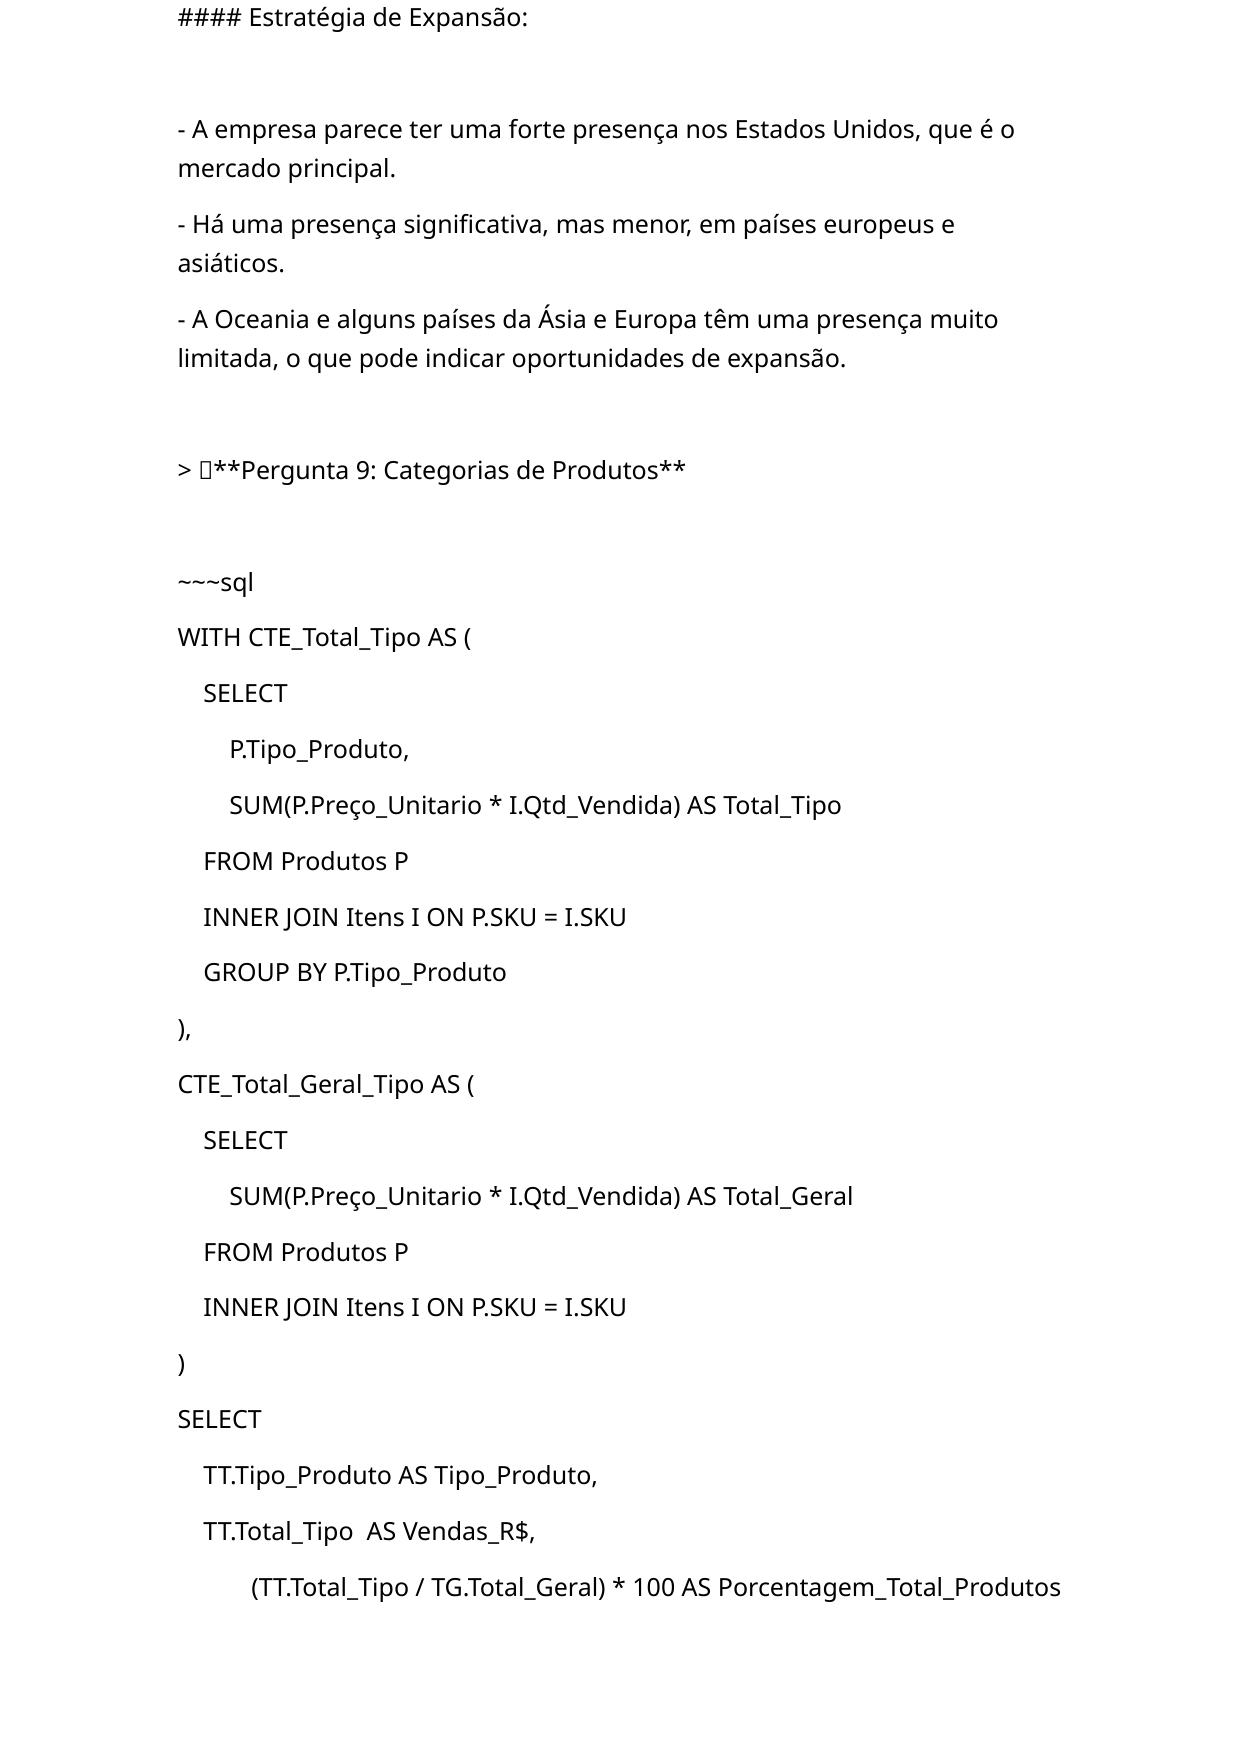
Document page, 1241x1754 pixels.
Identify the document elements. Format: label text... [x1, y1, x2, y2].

text SUM(P.Preço_Unitario * I.Qtd_Vendida) AS Total_Tipo [177, 787, 1063, 822]
text - A Oceania e alguns países da Ásia e Europa têm uma presença muito limitada, o que pode indicar oportunidades de expansão. [177, 302, 1063, 375]
text FROM Produtos P [177, 843, 1063, 877]
text CTE_Total_Geral_Tipo AS ( [177, 1067, 1063, 1101]
text INNER JOIN Itens I ON P.SKU = I.SKU [177, 1290, 1063, 1324]
text SELECT [177, 1122, 1063, 1157]
text #### Estratégia de Expansão: [177, 0, 1063, 34]
text ~~~sql [177, 564, 1063, 598]
text SUM(P.Preço_Unitario * I.Qtd_Vendida) AS Total_Geral [177, 1178, 1063, 1212]
text TT.Tipo_Produto AS Tipo_Produto, [177, 1457, 1063, 1492]
text - A empresa parece ter uma forte presença nos Estados Unidos, que é o mercado principal. [177, 112, 1063, 185]
text ), [177, 1011, 1063, 1045]
text GROUP BY P.Tipo_Produto [177, 955, 1063, 989]
text P.Tipo_Produto, [177, 732, 1063, 766]
text INNER JOIN Itens I ON P.SKU = I.SKU [177, 899, 1063, 933]
text (TT.Total_Tipo / TG.Total_Geral) * 100 AS Porcentagem_Total_Produtos [177, 1569, 1063, 1603]
text SELECT [177, 1402, 1063, 1436]
text TT.Total_Tipo AS Vendas_R$, [177, 1513, 1063, 1547]
text SELECT [177, 676, 1063, 710]
text FROM Produtos P [177, 1234, 1063, 1268]
text WITH CTE_Total_Tipo AS ( [177, 620, 1063, 654]
text ) [177, 1346, 1063, 1380]
text > 📝**Pergunta 9: Categorias de Produtos** [177, 452, 1063, 487]
text - Há uma presença significativa, mas menor, em países europeus e asiáticos. [177, 207, 1063, 280]
